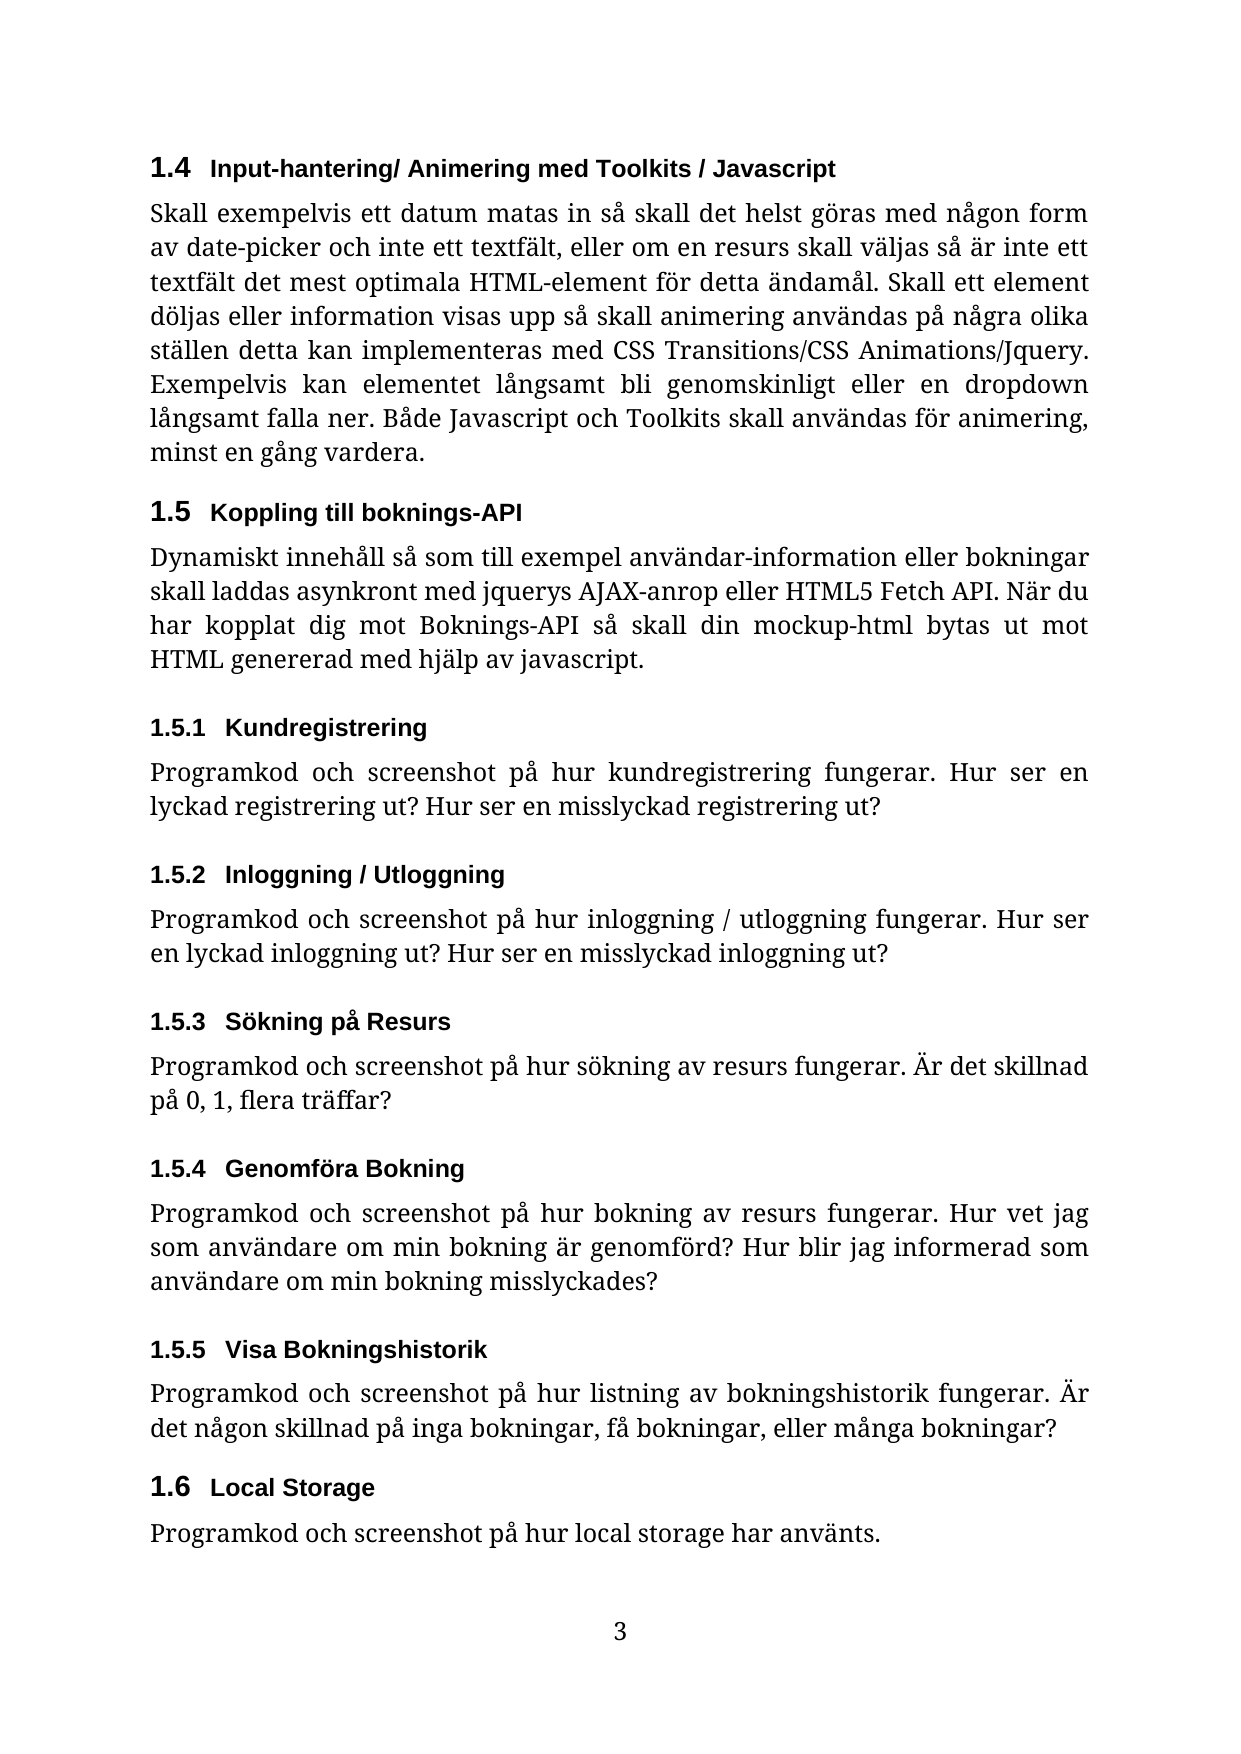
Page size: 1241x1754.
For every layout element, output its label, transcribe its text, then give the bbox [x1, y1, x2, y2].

text Programkod och screenshot på hur bokning av resurs fungerar. Hur vet jag som användare om min bokning är genomförd? Hur blir jag informerad som användare om min bokning misslyckades? [150, 1195, 1090, 1297]
subtitle Sökning på Resurs [150, 1007, 1090, 1036]
subtitle Genomföra Bokning [150, 1154, 1090, 1183]
subtitle Koppling till boknings-API [150, 493, 1090, 527]
text Skall exempelvis ett datum matas in så skall det helst göras med någon form av date-picker och inte ett textfält, eller om en resurs skall väljas så är inte ett textfält det mest optimala HTML-element för detta ändamål. Skall ett element döljas eller information visas upp så skall animering användas på några olika ställen detta kan implementeras med CSS Transitions/CSS Animations/Jquery. Exempelvis kan elementet långsamt bli genomskinligt eller en dropdown långsamt falla ner. Både Javascript och Toolkits skall användas för animering, minst en gång vardera. [150, 196, 1090, 468]
text Programkod och screenshot på hur local storage har använts. [150, 1515, 1090, 1549]
text Programkod och screenshot på hur sökning av resurs fungerar. Är det skillnad på 0, 1, flera träffar? [150, 1048, 1090, 1116]
subtitle Kundregistrering [150, 713, 1090, 742]
text Programkod och screenshot på hur listning av bokningshistorik fungerar. Är det någon skillnad på inga bokningar, få bokningar, eller många bokningar? [150, 1376, 1090, 1444]
text Programkod och screenshot på hur kundregistrering fungerar. Hur ser en lyckad registrering ut? Hur ser en misslyckad registrering ut? [150, 754, 1090, 823]
subtitle Inloggning / Utloggning [150, 860, 1090, 889]
subtitle Local Storage [150, 1469, 1090, 1503]
text Programkod och screenshot på hur inloggning / utloggning fungerar. Hur ser en lyckad inloggning ut? Hur ser en misslyckad inloggning ut? [150, 901, 1090, 969]
subtitle Input-hantering/ Animering med Toolkits / Javascript [150, 150, 1090, 183]
text Dynamiskt innehåll så som till exempel användar-information eller bokningar skall laddas asynkront med jquerys AJAX-anrop eller HTML5 Fetch API. När du har kopplat dig mot Boknings-API så skall din mockup-html bytas ut mot HTML genererad med hjälp av javascript. [150, 539, 1090, 676]
subtitle Visa Bokningshistorik [150, 1335, 1090, 1364]
